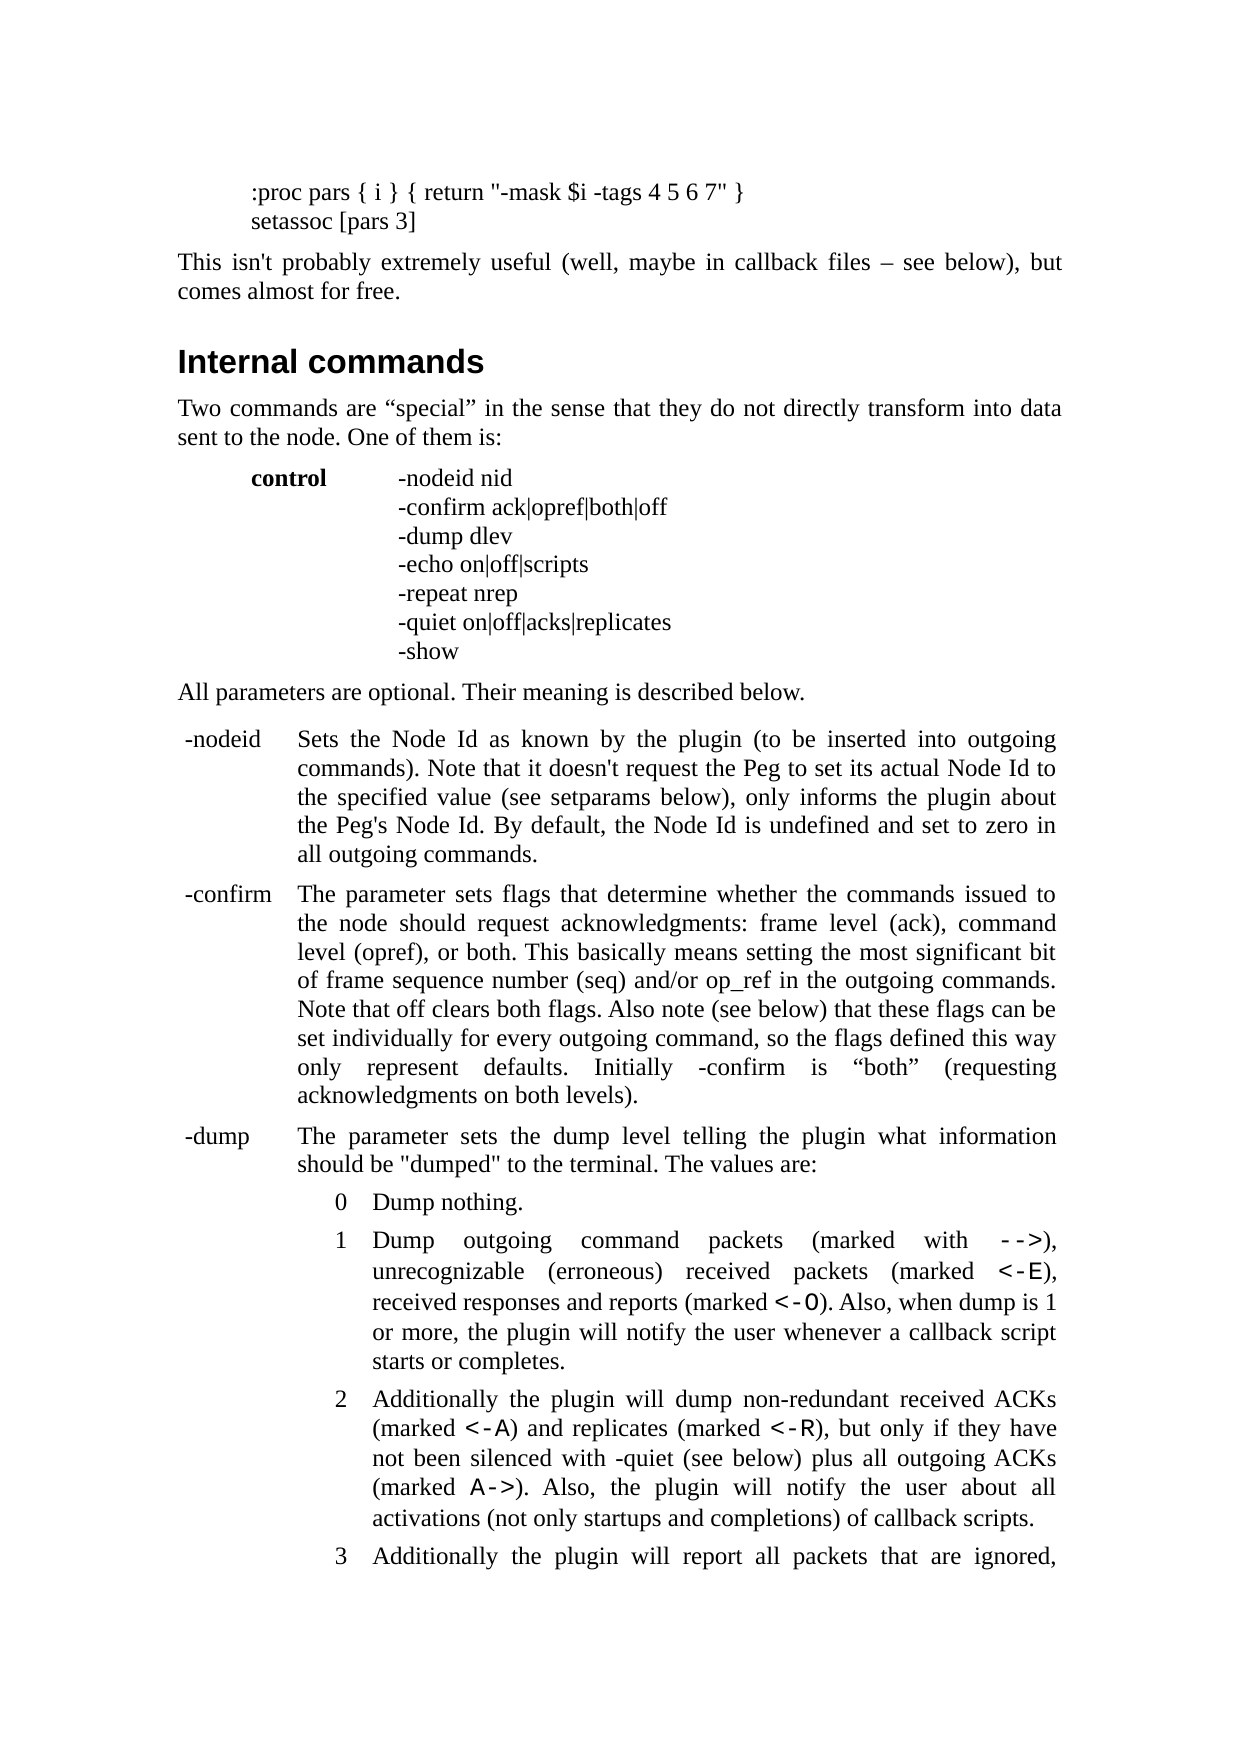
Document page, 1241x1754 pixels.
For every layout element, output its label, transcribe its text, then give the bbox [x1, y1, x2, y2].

text This isn't probably extremely useful (well, maybe in callback files – see below), but comes almost for free. [177, 247, 1063, 305]
table_cell -dump [179, 1115, 291, 1575]
text -echo on|off|scripts [177, 549, 1063, 578]
text Two commands are “special” in the sense that they do not directly transform into data sent to the node. One of them is: [177, 393, 1063, 451]
text -repeat nrep [177, 578, 1063, 607]
subtitle Internal commands [177, 342, 1063, 381]
table_header Sets the Node Id as known by the plugin (to be inserted into outgoing commands). Note that it doesn't request the Peg to set its actual Node Id to the specified value (see setparams below), only informs the plugin about the Peg's Node Id. By default, the Node Id is undefined and set to zero in all outgoing commands. [291, 718, 1063, 873]
table_cell The parameter sets flags that determine whether the commands issued to the node should request acknowledgments: frame level (ack), command level (opref), or both. This basically means setting the most significant bit of frame sequence number (seq) and/or op_ref in the outgoing commands. Note that off clears both flags. Also note (see below) that these flags can be set individually for every outgoing command, so the flags defined this way only represent defaults. Initially -confirm is “both” (requesting acknowledgments on both levels). [291, 874, 1063, 1115]
text -show [177, 636, 1063, 664]
table_cell The parameter sets the dump level telling the plugin what information should be "dumped" to the terminal. The values are: Dump nothing. Dump outgoing command packets (marked with -->), unrecognizable (erroneous) received packets (marked <-E), received responses and reports (marked <-O). Also, when dump is 1 or more, the plugin will notify the user whenever a callback script starts or completes. Additionally the plugin will dump non-redundant received ACKs (marked <-A) and replicates (marked <-R), but only if they have not been silenced with -quiet (see below) plus all outgoing ACKs (marked A->). Also, the plugin will notify the user about all activations (not only startups and completions) of callback scripts. Additionally the plugin will report all packets that are ignored, [291, 1115, 1063, 1575]
text -quiet on|off|acks|replicates [177, 607, 1063, 636]
text All parameters are optional. Their meaning is described below. [177, 677, 1063, 706]
text setassoc [pars 3] [177, 206, 1063, 235]
text -dump dlev [177, 521, 1063, 549]
table_header -nodeid [179, 718, 291, 873]
text -confirm ack|opref|both|off [177, 492, 1063, 521]
table_cell -confirm [179, 874, 291, 1115]
text :proc pars { i } { return "-mask $i -tags 4 5 6 7" } [177, 177, 1063, 206]
text control -nodeid nid [177, 463, 1063, 492]
